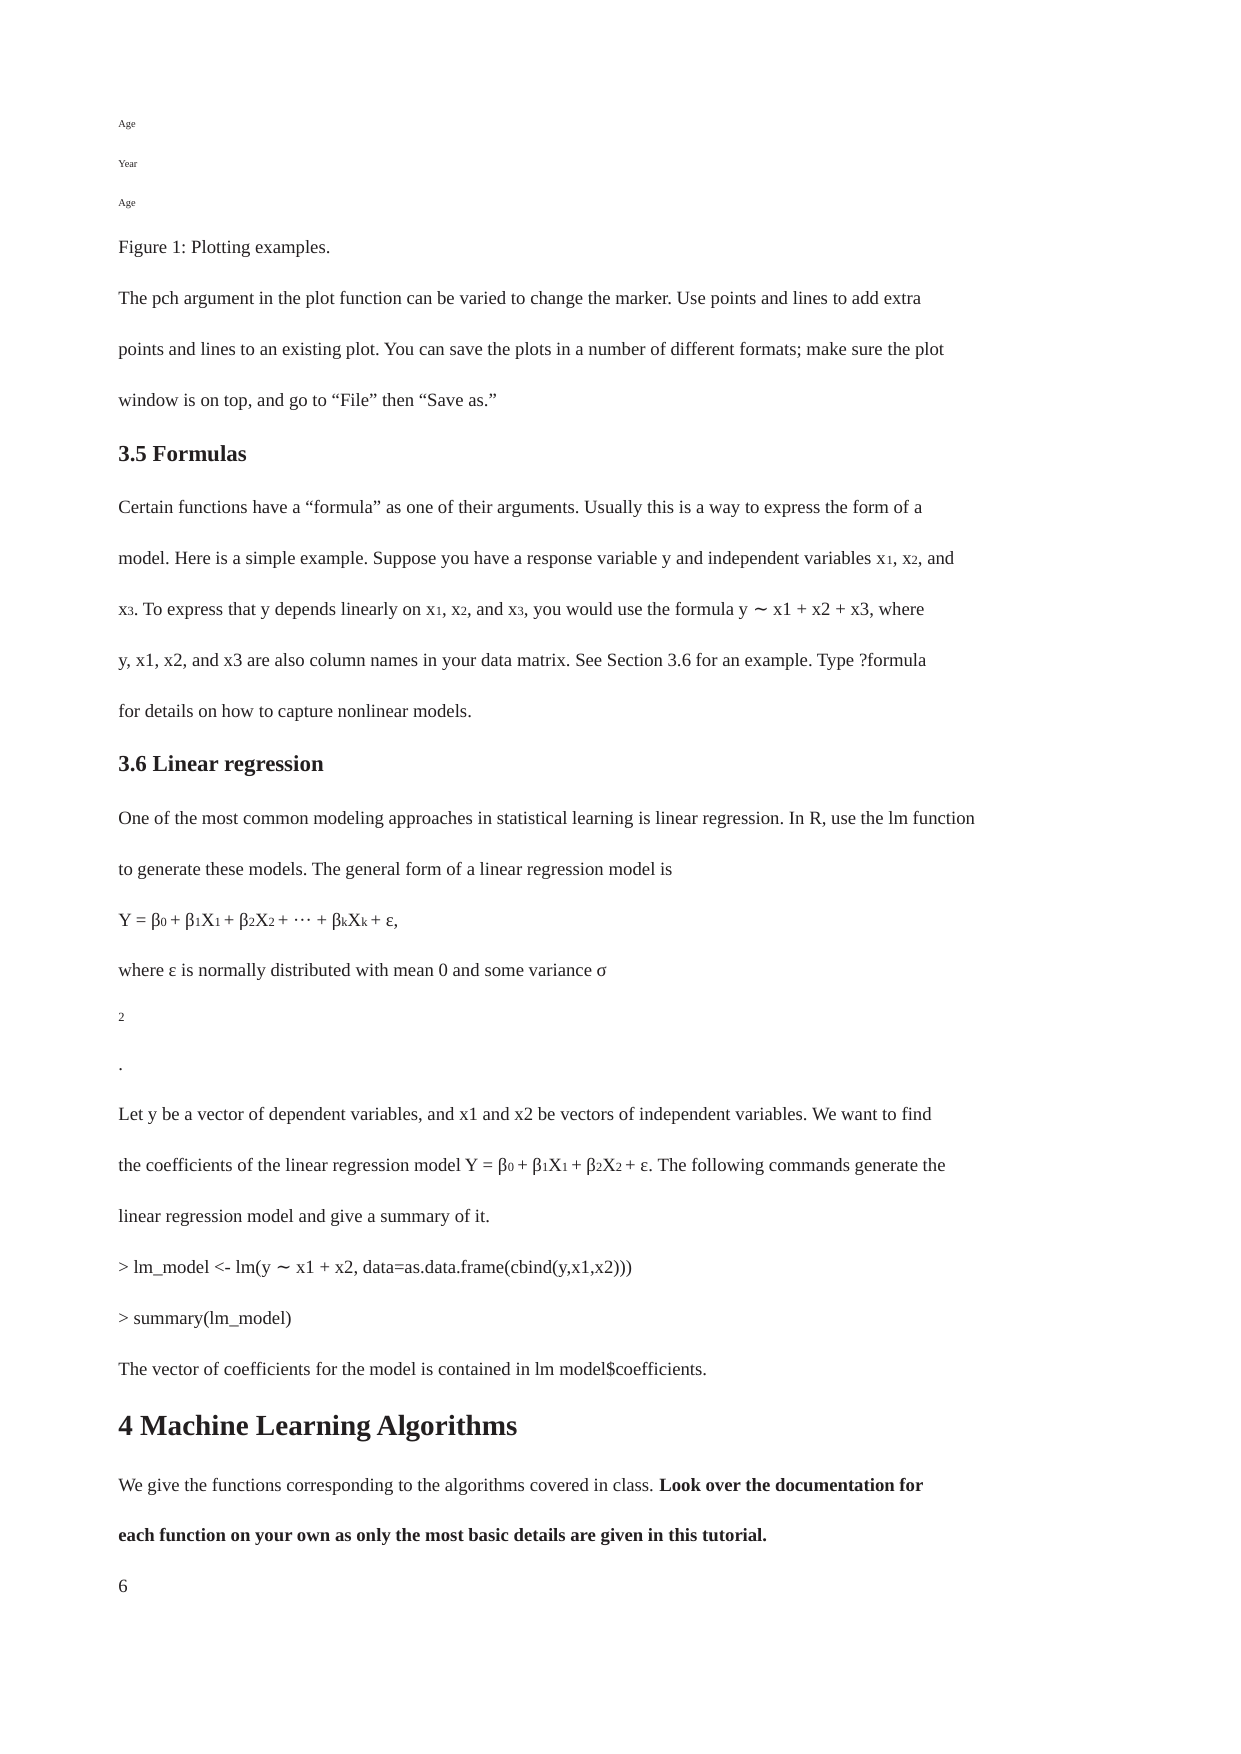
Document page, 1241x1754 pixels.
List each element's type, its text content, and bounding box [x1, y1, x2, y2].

text Y = β0 + β1X1 + β2X2 + ··· + βkXk + ε, [118, 908, 1122, 930]
text window is on top, and go to “File” then “Save as.” [118, 389, 1122, 410]
text y, x1, x2, and x3 are also column names in your data matrix. See Section 3.6 for an example. Type ?formula [118, 649, 1122, 670]
text x3. To express that y depends linearly on x1, x2, and x3, you would use the formula y ∼ x1 + x2 + x3, where [118, 598, 1122, 619]
text 4 Machine Learning Algorithms [118, 1408, 1122, 1442]
text . [118, 1052, 1122, 1074]
text 3.6 Linear regression [118, 750, 1122, 777]
text the coefficients of the linear regression model Y = β0 + β1X1 + β2X2 + ε. The following commands generate the [118, 1154, 1122, 1176]
text points and lines to an existing plot. You can save the plots in a number of different formats; make sure the plot [118, 338, 1122, 359]
text model. Here is a simple example. Suppose you have a response variable y and independent variables x1, x2, and [118, 547, 1122, 568]
text 3.5 Formulas [118, 439, 1122, 466]
text One of the most common modeling approaches in statistical learning is linear regression. In R, use the lm function [118, 807, 1122, 828]
text 6 [118, 1575, 1122, 1597]
text Let y be a vector of dependent variables, and x1 and x2 be vectors of independent variables. We want to find [118, 1103, 1122, 1125]
text Figure 1: Plotting examples. [118, 236, 1122, 258]
text where ε is normally distributed with mean 0 and some variance σ [118, 959, 1122, 981]
text 2 [118, 1010, 1122, 1024]
text Year [118, 157, 1122, 169]
text The pch argument in the plot function can be varied to change the marker. Use points and lines to add extra [118, 287, 1122, 309]
text linear regression model and give a summary of it. [118, 1205, 1122, 1226]
text Age [118, 197, 1122, 209]
text for details on how to capture nonlinear models. [118, 699, 1122, 721]
text each function on your own as only the most basic details are given in this tutorial. [118, 1524, 1122, 1546]
text Age [118, 118, 1122, 130]
text Certain functions have a “formula” as one of their arguments. Usually this is a way to express the form of a [118, 496, 1122, 518]
text > summary(lm_model) [118, 1307, 1122, 1328]
text The vector of coefficients for the model is contained in lm model$coefficients. [118, 1357, 1122, 1379]
text to generate these models. The general form of a linear regression model is [118, 858, 1122, 879]
text > lm_model <- lm(y ∼ x1 + x2, data=as.data.frame(cbind(y,x1,x2))) [118, 1256, 1122, 1277]
text We give the functions corresponding to the algorithms covered in class. Look over the documentation for [118, 1473, 1122, 1495]
